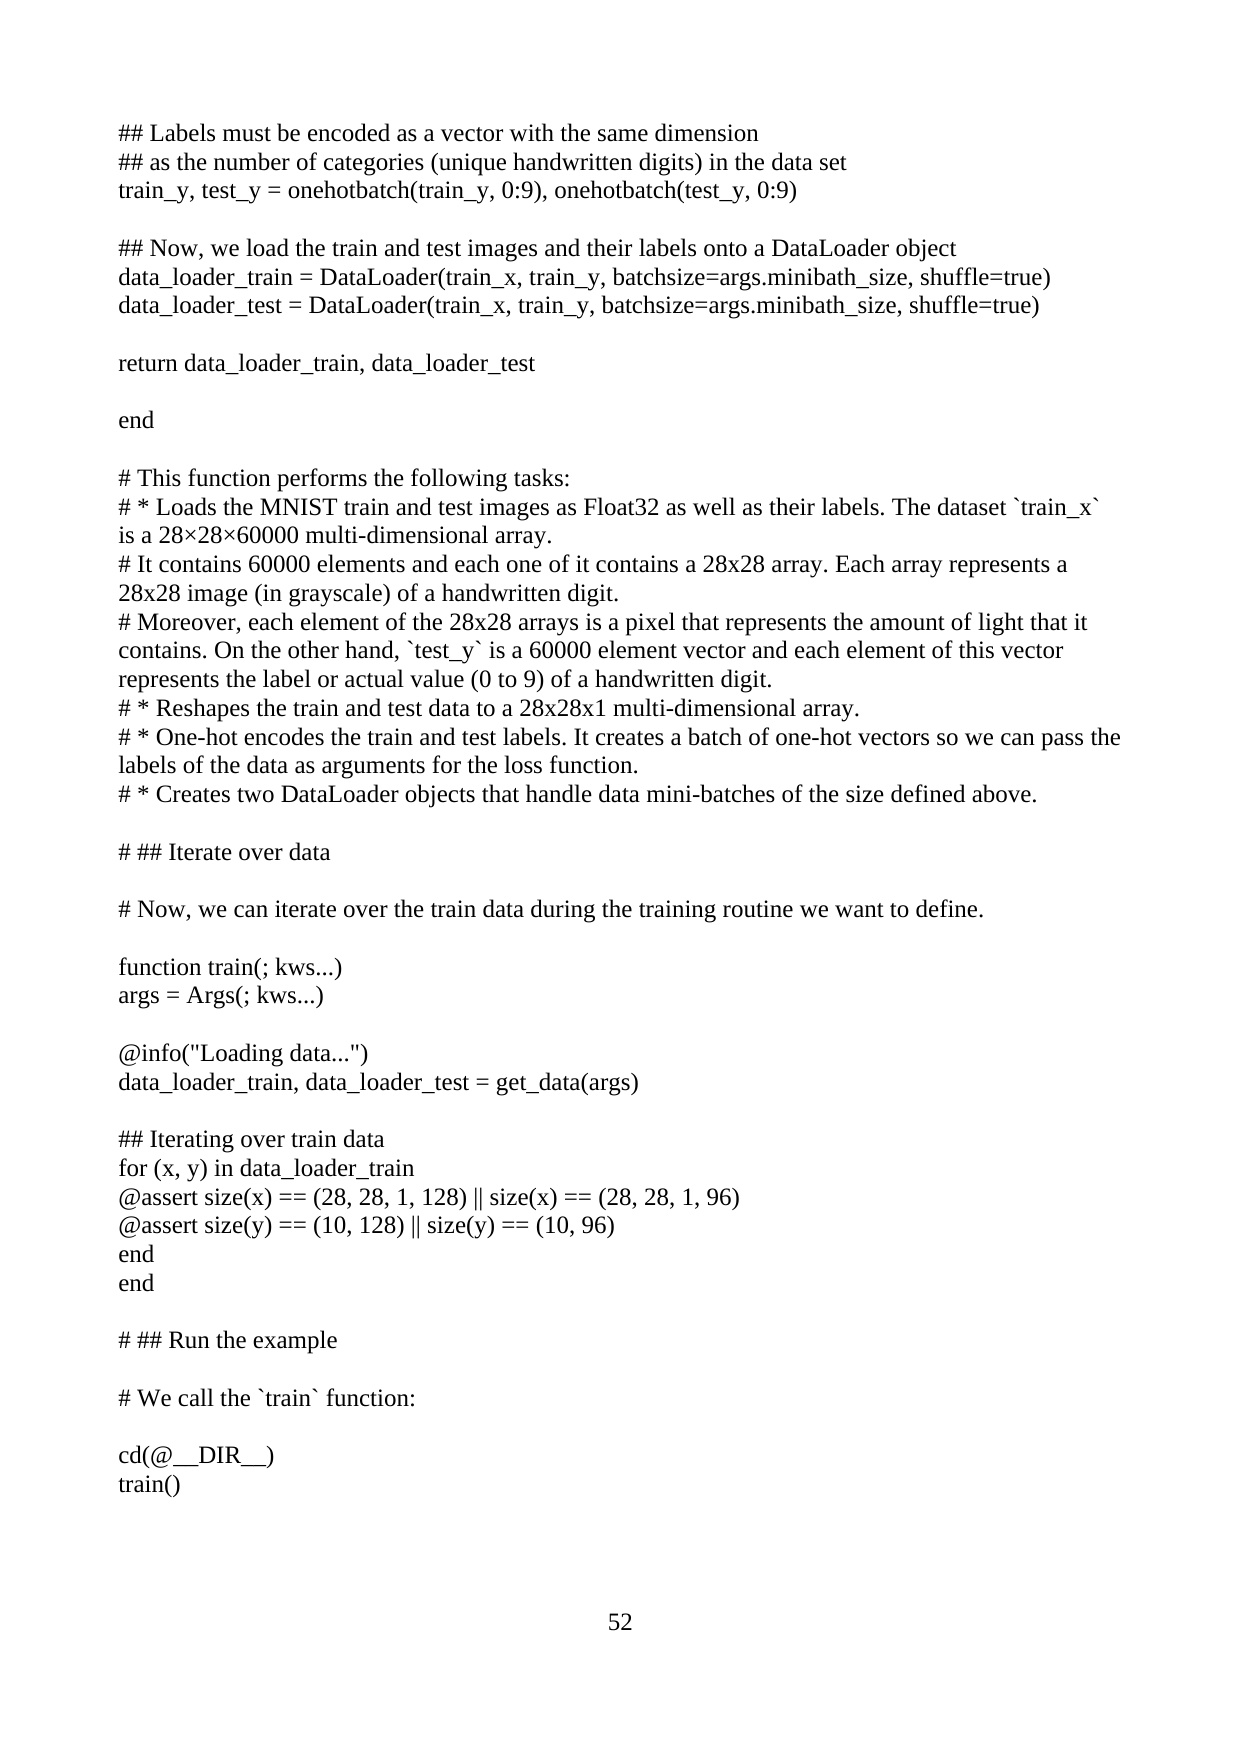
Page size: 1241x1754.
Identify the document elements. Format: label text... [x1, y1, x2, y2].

text # Moreover, each element of the 28x28 arrays is a pixel that represents the amount of light that it contains. On the other hand, `test_y` is a 60000 element vector and each element of this vector represents the label or actual value (0 to 9) of a handwritten digit. [118, 607, 1122, 693]
text train() [118, 1469, 1122, 1498]
text data_loader_test = DataLoader(train_x, train_y, batchsize=args.minibath_size, shuffle=true) [118, 291, 1122, 319]
text # * Reshapes the train and test data to a 28x28x1 multi-dimensional array. [118, 693, 1122, 722]
text data_loader_train, data_loader_test = get_data(args) [118, 1067, 1122, 1096]
text # * One-hot encodes the train and test labels. It creates a batch of one-hot vectors so we can pass the labels of the data as arguments for the loss function. [118, 722, 1122, 779]
text function train(; kws...) [118, 952, 1122, 981]
text for (x, y) in data_loader_train [118, 1153, 1122, 1182]
text train_y, test_y = onehotbatch(train_y, 0:9), onehotbatch(test_y, 0:9) [118, 176, 1122, 204]
text ## Iterating over train data [118, 1124, 1122, 1153]
text cd(@__DIR__) [118, 1441, 1122, 1469]
text @info("Loading data...") [118, 1038, 1122, 1067]
text return data_loader_train, data_loader_test [118, 348, 1122, 377]
text # This function performs the following tasks: [118, 463, 1122, 492]
text data_loader_train = DataLoader(train_x, train_y, batchsize=args.minibath_size, shuffle=true) [118, 262, 1122, 291]
text # * Creates two DataLoader objects that handle data mini-batches of the size defined above. [118, 779, 1122, 808]
text end [118, 406, 1122, 434]
text ## Now, we load the train and test images and their labels onto a DataLoader object [118, 233, 1122, 262]
text ## as the number of categories (unique handwritten digits) in the data set [118, 147, 1122, 176]
text @assert size(x) == (28, 28, 1, 128) || size(x) == (28, 28, 1, 96) [118, 1182, 1122, 1211]
text # It contains 60000 elements and each one of it contains a 28x28 array. Each array represents a 28x28 image (in grayscale) of a handwritten digit. [118, 549, 1122, 607]
text # ## Iterate over data [118, 837, 1122, 866]
text # ## Run the example [118, 1326, 1122, 1354]
text end [118, 1268, 1122, 1297]
text # * Loads the MNIST train and test images as Float32 as well as their labels. The dataset `train_x` is a 28×28×60000 multi-dimensional array. [118, 492, 1122, 549]
text end [118, 1239, 1122, 1268]
text # We call the `train` function: [118, 1383, 1122, 1412]
text # Now, we can iterate over the train data during the training routine we want to define. [118, 894, 1122, 923]
text @assert size(y) == (10, 128) || size(y) == (10, 96) [118, 1211, 1122, 1239]
text args = Args(; kws...) [118, 981, 1122, 1009]
text ## Labels must be encoded as a vector with the same dimension [118, 118, 1122, 147]
